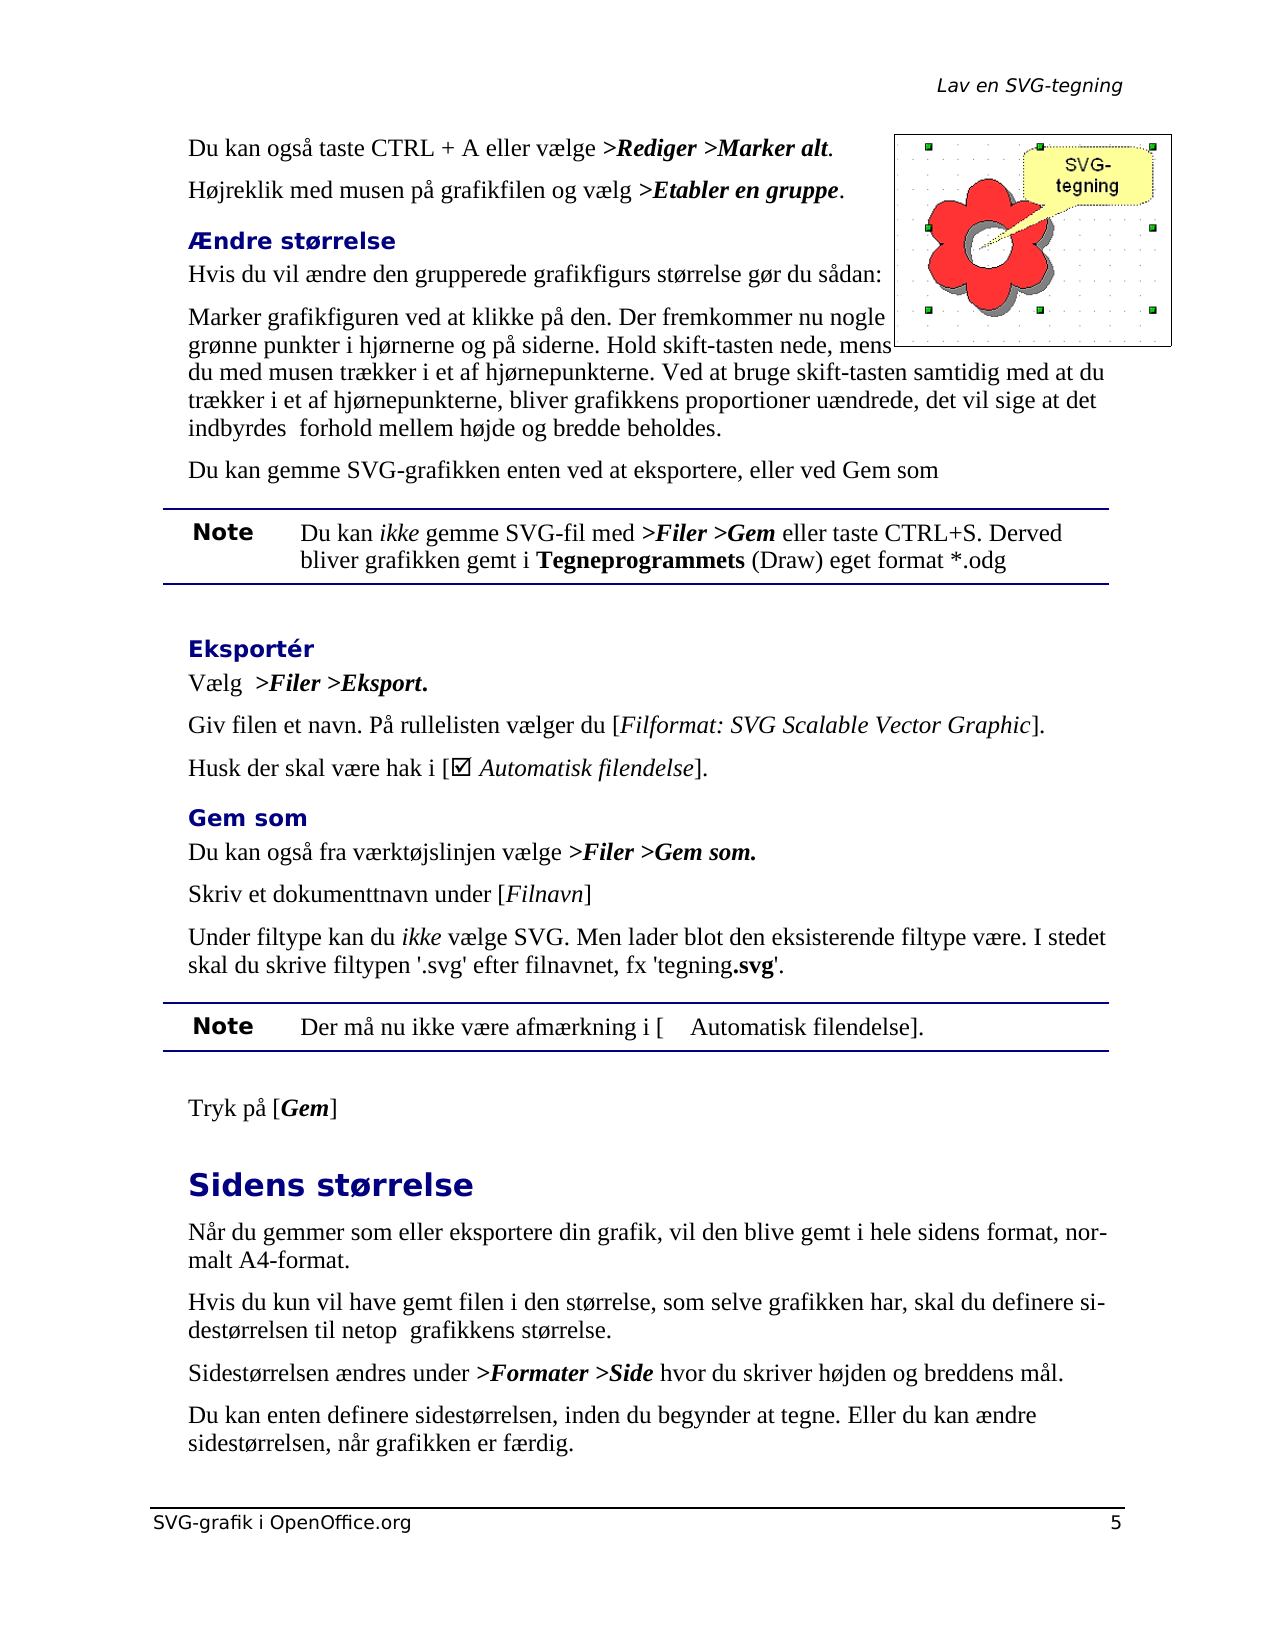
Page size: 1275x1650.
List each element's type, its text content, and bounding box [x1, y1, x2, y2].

text Husk der skal være hak i [ Automatisk filendelse]. [188, 754, 1125, 782]
table_header Note [163, 1004, 283, 1050]
text Hvis du kun vil have gemt filen i den størrelse, som selve grafikken har, skal du definere si­destørrelsen til netop grafikkens størrelse. [188, 1288, 1125, 1344]
subtitle Eksportér [188, 636, 1125, 663]
text Du kan også fra værktøjslinjen vælge >Filer >Gem som. [188, 838, 1125, 866]
subtitle Sidens størrelse [188, 1167, 1125, 1203]
text Højreklik med musen på grafikfilen og vælg >Etabler en gruppe. [188, 176, 894, 204]
text Du kan også taste CTRL + A eller vælge >Rediger >Marker alt. [188, 134, 894, 162]
text Hvis du vil ændre den grupperede grafikfigurs størrelse gør du sådan: [188, 261, 894, 288]
text Skriv et dokumenttnavn under [Filnavn] [188, 881, 1125, 908]
table_header Du kan ikke gemme SVG-fil med >Filer >Gem eller taste CTRL+S. Derved bliver grafikken gemt i Tegneprogrammets (Draw) eget format *.odg [283, 510, 1109, 583]
picture [897, 137, 1168, 343]
table_header Note [163, 510, 283, 583]
text Tryk på [Gem] [188, 1094, 1125, 1122]
subtitle Ændre størrelse [188, 228, 894, 254]
text Marker grafikfiguren ved at klikke på den. Der fremkommer nu nogle grønne punkter i hjørnerne og på siderne. Hold skift-tasten nede, mens du med musen trækker i et af hjørne­punkterne. Ved at bruge skift-tasten samtidig med at du trækker i et af hjørnepunkter­ne, bliver grafikkens proportioner uændrede, det vil sige at det indbyrdes forhold mellem højde og bredde beholdes. [188, 303, 1125, 442]
table_header Der må nu ikke være afmærkning i [ Automatisk filendelse]. [283, 1004, 1109, 1050]
text Sidestørrelsen ændres under >Formater >Side hvor du skriver højden og breddens mål. [188, 1359, 1125, 1386]
text Når du gemmer som eller eksportere din grafik, vil den blive gemt i hele sidens format, nor­malt A4-format. [188, 1218, 1125, 1274]
text Du kan gemme SVG-grafikken enten ved at eksportere, eller ved Gem som [188, 456, 1125, 484]
text Du kan enten definere sidestørrelsen, inden du begynder at tegne. Eller du kan ændre sidestørrelsen, når grafikken er færdig. [188, 1401, 1125, 1457]
text Giv filen et navn. På rullelisten vælger du [Filformat: SVG Scalable Vector Graphic]. [188, 712, 1125, 739]
text [895, 135, 1171, 346]
text Vælg >Filer >Eksport. [188, 669, 1125, 697]
text Under filtype kan du ikke vælge SVG. Men lader blot den eksisterende filtype være. I stedet skal du skrive filtypen '.svg' efter filnavnet, fx 'tegning.svg'. [188, 923, 1125, 978]
subtitle Gem som [188, 805, 1125, 832]
